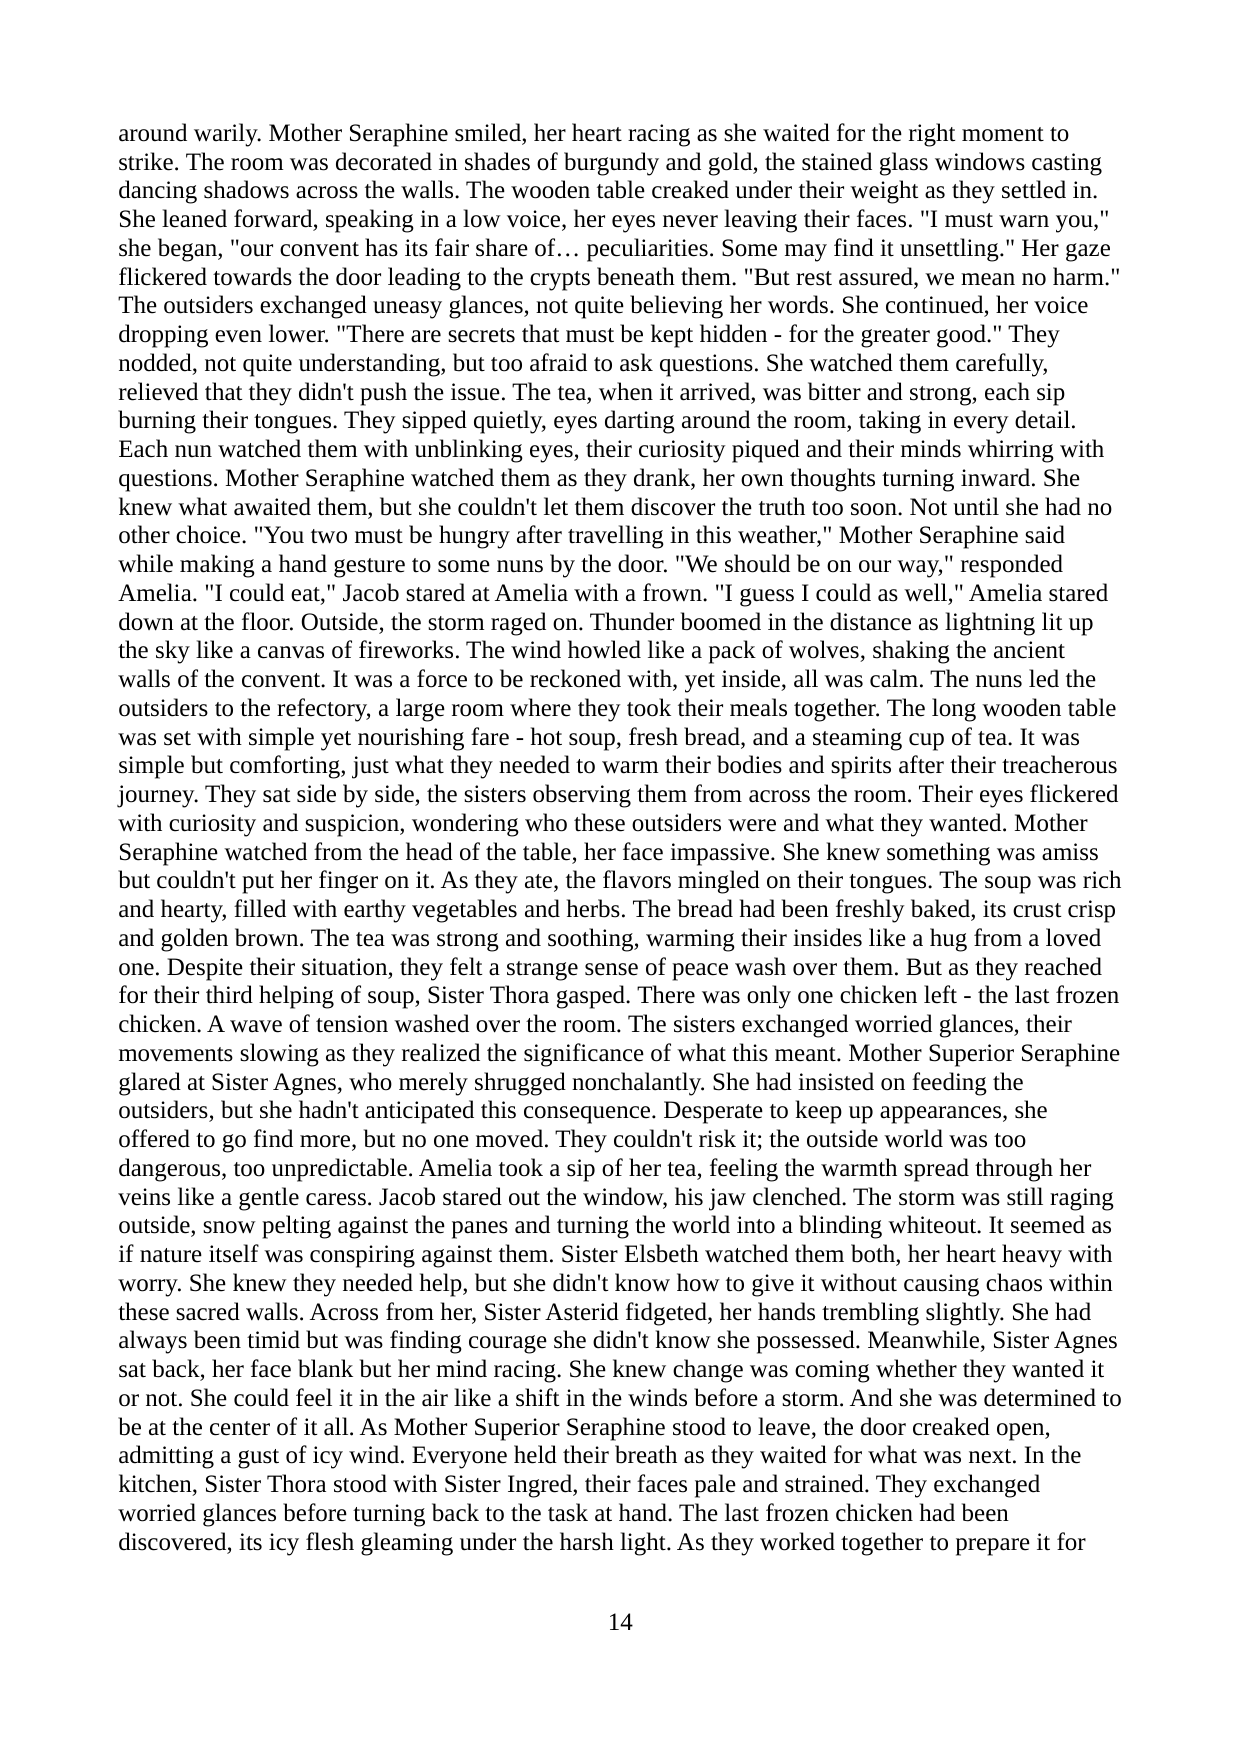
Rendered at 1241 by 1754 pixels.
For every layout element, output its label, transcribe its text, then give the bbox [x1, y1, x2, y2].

text around warily. Mother Seraphine smiled, her heart racing as she waited for the right moment to strike. The room was decorated in shades of burgundy and gold, the stained glass windows casting dancing shadows across the walls. The wooden table creaked under their weight as they settled in. She leaned forward, speaking in a low voice, her eyes never leaving their faces. "I must warn you," she began, "our convent has its fair share of… peculiarities. Some may find it unsettling." Her gaze flickered towards the door leading to the crypts beneath them. "But rest assured, we mean no harm." The outsiders exchanged uneasy glances, not quite believing her words. She continued, her voice dropping even lower. "There are secrets that must be kept hidden - for the greater good." They nodded, not quite understanding, but too afraid to ask questions. She watched them carefully, relieved that they didn't push the issue. The tea, when it arrived, was bitter and strong, each sip burning their tongues. They sipped quietly, eyes darting around the room, taking in every detail. Each nun watched them with unblinking eyes, their curiosity piqued and their minds whirring with questions. Mother Seraphine watched them as they drank, her own thoughts turning inward. She knew what awaited them, but she couldn't let them discover the truth too soon. Not until she had no other choice. "You two must be hungry after travelling in this weather," Mother Seraphine said while making a hand gesture to some nuns by the door. "We should be on our way," responded Amelia. "I could eat," Jacob stared at Amelia with a frown. "I guess I could as well," Amelia stared down at the floor. Outside, the storm raged on. Thunder boomed in the distance as lightning lit up the sky like a canvas of fireworks. The wind howled like a pack of wolves, shaking the ancient walls of the convent. It was a force to be reckoned with, yet inside, all was calm. The nuns led the outsiders to the refectory, a large room where they took their meals together. The long wooden table was set with simple yet nourishing fare - hot soup, fresh bread, and a steaming cup of tea. It was simple but comforting, just what they needed to warm their bodies and spirits after their treacherous journey. They sat side by side, the sisters observing them from across the room. Their eyes flickered with curiosity and suspicion, wondering who these outsiders were and what they wanted. Mother Seraphine watched from the head of the table, her face impassive. She knew something was amiss but couldn't put her finger on it. As they ate, the flavors mingled on their tongues. The soup was rich and hearty, filled with earthy vegetables and herbs. The bread had been freshly baked, its crust crisp and golden brown. The tea was strong and soothing, warming their insides like a hug from a loved one. Despite their situation, they felt a strange sense of peace wash over them. But as they reached for their third helping of soup, Sister Thora gasped. There was only one chicken left - the last frozen chicken. A wave of tension washed over the room. The sisters exchanged worried glances, their movements slowing as they realized the significance of what this meant. Mother Superior Seraphine glared at Sister Agnes, who merely shrugged nonchalantly. She had insisted on feeding the outsiders, but she hadn't anticipated this consequence. Desperate to keep up appearances, she offered to go find more, but no one moved. They couldn't risk it; the outside world was too dangerous, too unpredictable. Amelia took a sip of her tea, feeling the warmth spread through her veins like a gentle caress. Jacob stared out the window, his jaw clenched. The storm was still raging outside, snow pelting against the panes and turning the world into a blinding whiteout. It seemed as if nature itself was conspiring against them. Sister Elsbeth watched them both, her heart heavy with worry. She knew they needed help, but she didn't know how to give it without causing chaos within these sacred walls. Across from her, Sister Asterid fidgeted, her hands trembling slightly. She had always been timid but was finding courage she didn't know she possessed. Meanwhile, Sister Agnes sat back, her face blank but her mind racing. She knew change was coming whether they wanted it or not. She could feel it in the air like a shift in the winds before a storm. And she was determined to be at the center of it all. As Mother Superior Seraphine stood to leave, the door creaked open, admitting a gust of icy wind. Everyone held their breath as they waited for what was next. In the kitchen, Sister Thora stood with Sister Ingred, their faces pale and strained. They exchanged worried glances before turning back to the task at hand. The last frozen chicken had been discovered, its icy flesh gleaming under the harsh light. As they worked together to prepare it for [118, 118, 1122, 1556]
